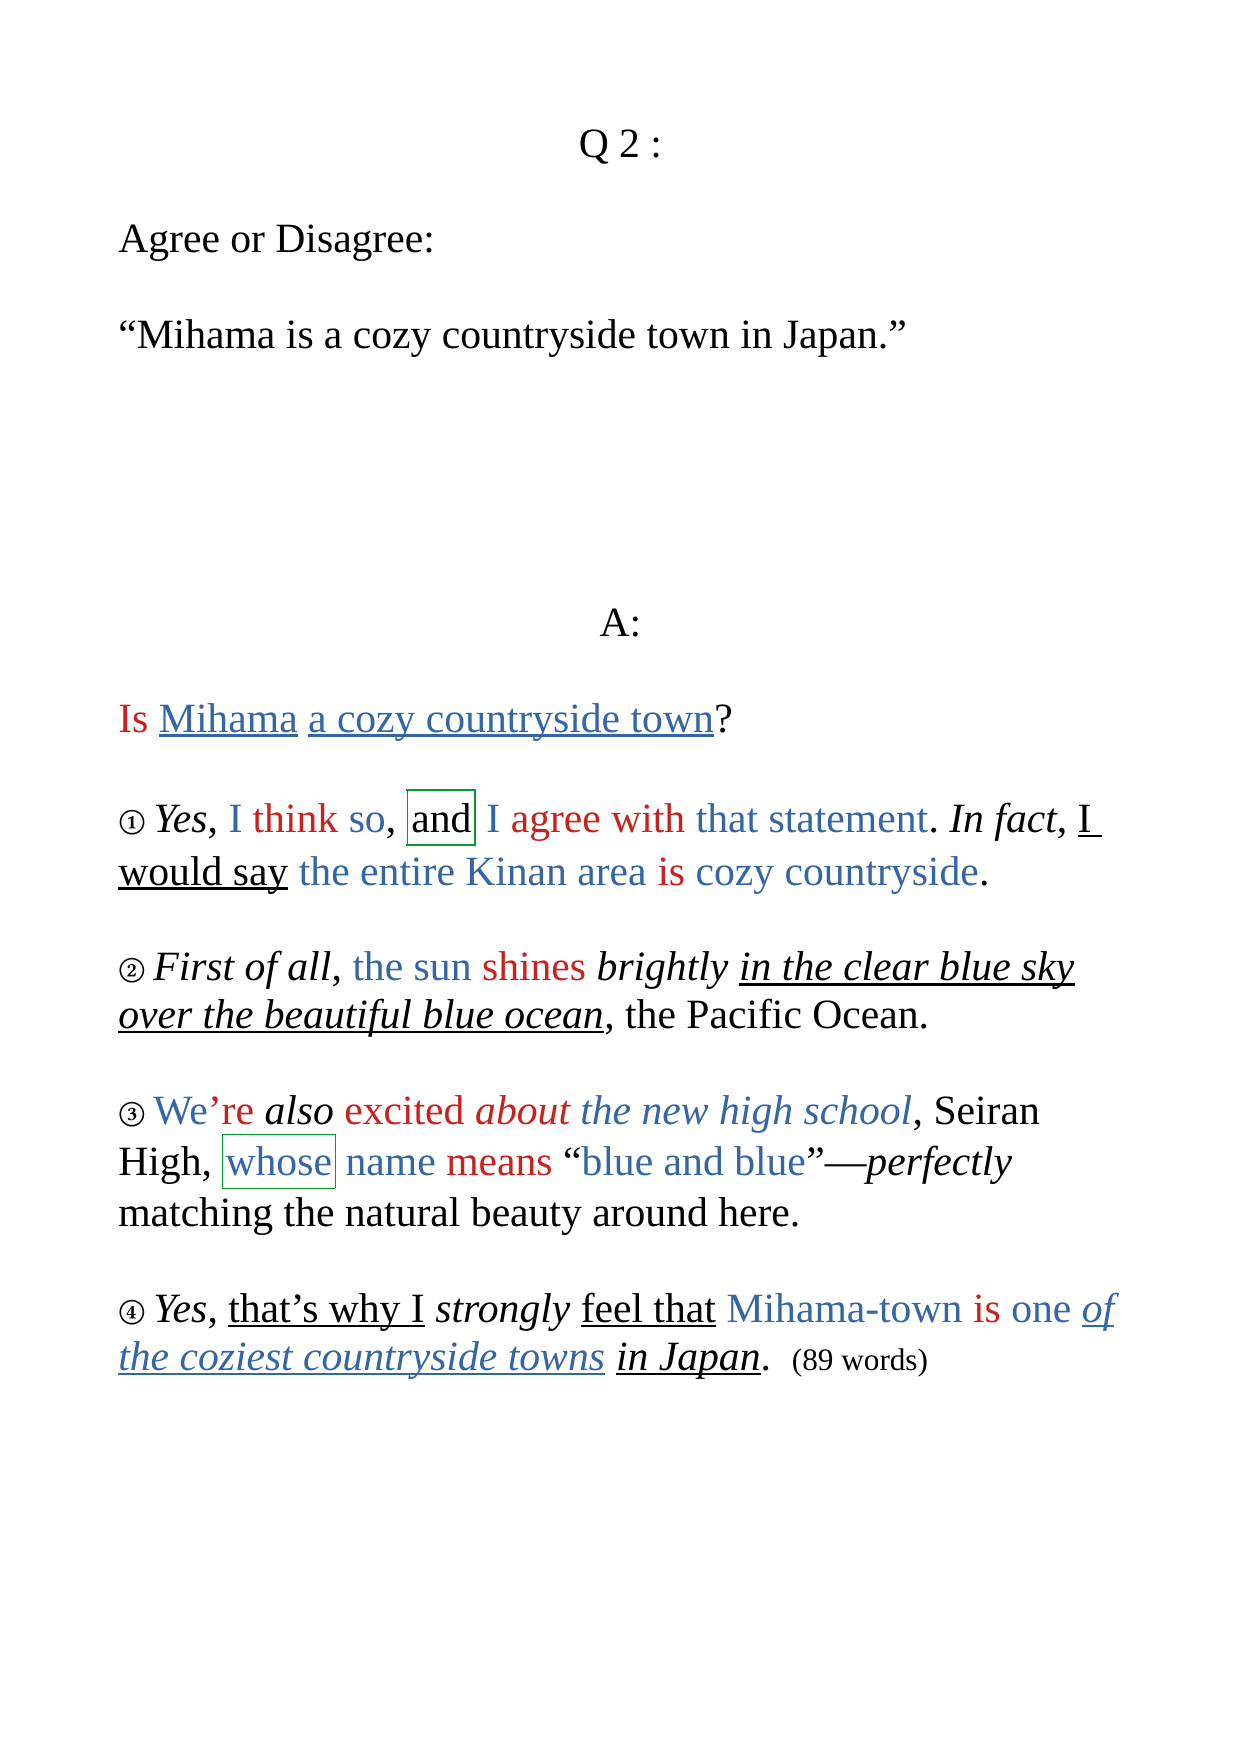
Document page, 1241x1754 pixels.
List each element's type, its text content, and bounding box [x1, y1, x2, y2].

text Agree or Disagree: [118, 214, 1122, 262]
text ③ We’re also excited about the new high school, Seiran High, whose name means “blue and blue”—perfectly matching the natural beauty around here. [118, 1086, 1122, 1236]
text ② First of all, the sun shines brightly in the clear blue sky over the beautiful blue ocean, the Pacific Ocean. [118, 942, 1122, 1038]
text Q 2 : [118, 118, 1122, 166]
text “Mihama is a cozy countryside town in Japan.” [118, 310, 1122, 358]
text ④ Yes, that’s why I strongly feel that Mihama-town is one of the coziest countryside towns in Japan. (89 words) [118, 1283, 1122, 1379]
text Is Mihama a cozy countryside town? [118, 693, 1122, 741]
text ① Yes, I think so, and I agree with that statement. In fact, I would say the entire Kinan area is cozy countryside. [118, 789, 1122, 894]
text A: [118, 597, 1122, 645]
